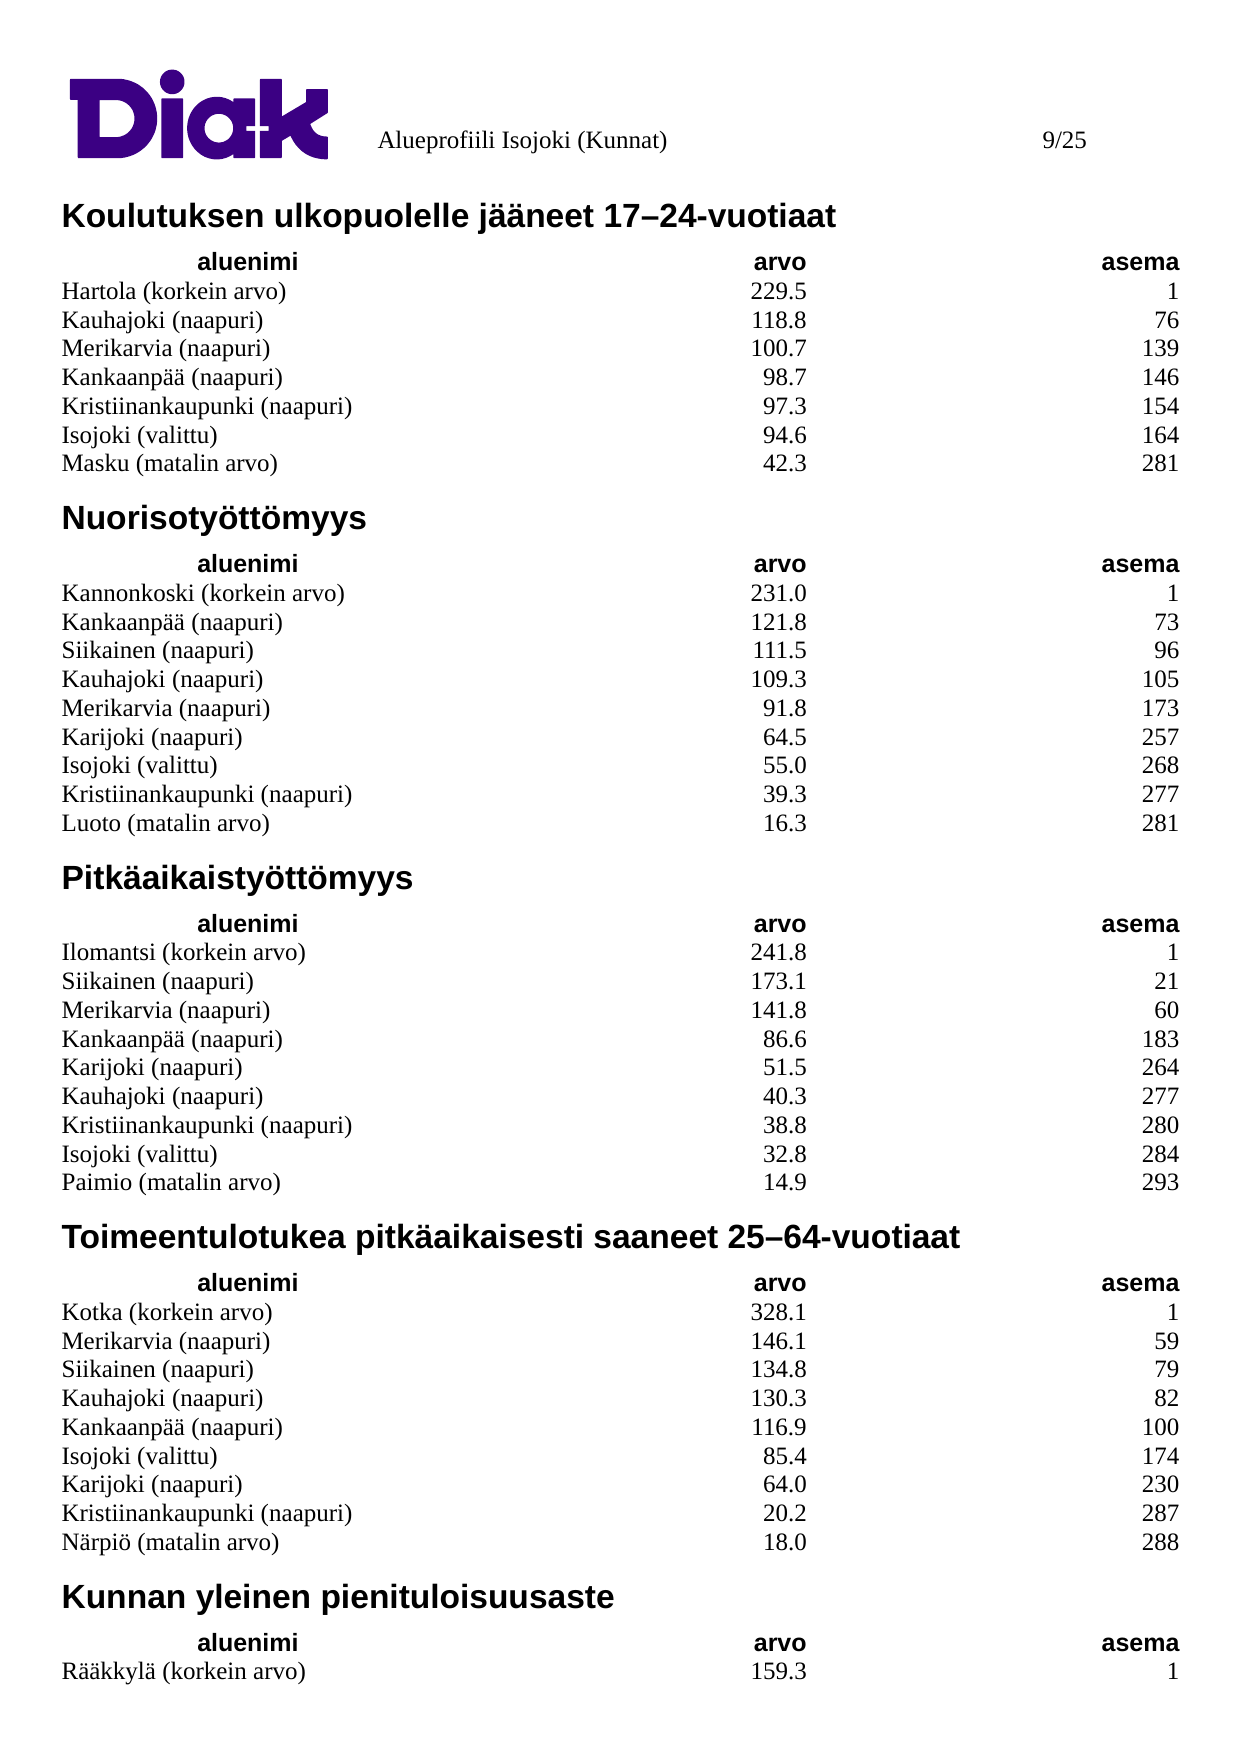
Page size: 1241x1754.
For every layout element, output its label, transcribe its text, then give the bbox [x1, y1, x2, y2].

table_cell 280 [806, 1110, 1179, 1139]
table_cell 1 [806, 276, 1179, 305]
table_cell 109.3 [434, 664, 806, 693]
table_cell 241.8 [434, 938, 806, 966]
table_cell 96 [806, 636, 1179, 664]
table_cell 281 [806, 449, 1179, 477]
table_cell 76 [806, 305, 1179, 333]
table_cell 32.8 [434, 1139, 806, 1167]
table_cell Karijoki (naapuri) [61, 722, 434, 751]
table_cell 229.5 [434, 276, 806, 305]
table_cell 18.0 [434, 1527, 806, 1556]
table_header aluenimi [61, 247, 434, 276]
table_cell Kristiinankaupunki (naapuri) [61, 779, 434, 808]
table_header asema [806, 909, 1179, 937]
table_header aluenimi [61, 1628, 434, 1656]
table_cell 268 [806, 751, 1179, 779]
table_cell 173 [806, 693, 1179, 722]
table_cell Isojoki (valittu) [61, 420, 434, 448]
table_cell 94.6 [434, 420, 806, 448]
table_header arvo [434, 909, 806, 937]
table_cell Siikainen (naapuri) [61, 1355, 434, 1383]
table_cell 100 [806, 1412, 1179, 1441]
table_cell Merikarvia (naapuri) [61, 995, 434, 1024]
table_cell Kristiinankaupunki (naapuri) [61, 1110, 434, 1139]
table_cell 111.5 [434, 636, 806, 664]
table_cell 38.8 [434, 1110, 806, 1139]
table_header aluenimi [61, 909, 434, 937]
table_cell 100.7 [434, 334, 806, 362]
table_cell 51.5 [434, 1053, 806, 1081]
table_cell Kauhajoki (naapuri) [61, 1383, 434, 1412]
table_cell 39.3 [434, 779, 806, 808]
table_cell 277 [806, 1081, 1179, 1110]
subtitle Pitkäaikaistyöttömyys [61, 858, 1179, 896]
table_cell 82 [806, 1383, 1179, 1412]
table_header asema [806, 1268, 1179, 1297]
table_cell Kauhajoki (naapuri) [61, 664, 434, 693]
subtitle Nuorisotyöttömyys [61, 498, 1179, 537]
table_cell Närpiö (matalin arvo) [61, 1527, 434, 1556]
table_cell Merikarvia (naapuri) [61, 693, 434, 722]
table_cell Kankaanpää (naapuri) [61, 607, 434, 636]
table_cell 59 [806, 1326, 1179, 1354]
table_cell 146 [806, 362, 1179, 391]
table_cell 183 [806, 1024, 1179, 1052]
table_cell Kauhajoki (naapuri) [61, 1081, 434, 1110]
table_cell Merikarvia (naapuri) [61, 1326, 434, 1354]
table_cell Kristiinankaupunki (naapuri) [61, 1498, 434, 1527]
table_header aluenimi [61, 549, 434, 578]
table_cell 174 [806, 1441, 1179, 1469]
table_cell 1 [806, 1297, 1179, 1326]
table_cell 164 [806, 420, 1179, 448]
table_cell 141.8 [434, 995, 806, 1024]
table_header aluenimi [61, 1268, 434, 1297]
table_cell 60 [806, 995, 1179, 1024]
table_cell 264 [806, 1053, 1179, 1081]
table_cell 91.8 [434, 693, 806, 722]
table_cell 173.1 [434, 966, 806, 995]
table_cell Luoto (matalin arvo) [61, 808, 434, 837]
table_cell 287 [806, 1498, 1179, 1527]
table_header arvo [434, 1268, 806, 1297]
table_cell Paimio (matalin arvo) [61, 1168, 434, 1196]
table_cell Isojoki (valittu) [61, 1441, 434, 1469]
table_cell Kannonkoski (korkein arvo) [61, 578, 434, 607]
table_header asema [806, 247, 1179, 276]
table_cell Kristiinankaupunki (naapuri) [61, 391, 434, 420]
table_cell 130.3 [434, 1383, 806, 1412]
table_cell 159.3 [434, 1656, 806, 1685]
table_cell Ilomantsi (korkein arvo) [61, 938, 434, 966]
table_cell Hartola (korkein arvo) [61, 276, 434, 305]
table_cell 86.6 [434, 1024, 806, 1052]
table_cell 1 [806, 1656, 1179, 1685]
table_cell Kankaanpää (naapuri) [61, 1412, 434, 1441]
table_cell 55.0 [434, 751, 806, 779]
table_cell 21 [806, 966, 1179, 995]
table_cell 105 [806, 664, 1179, 693]
table_cell Siikainen (naapuri) [61, 966, 434, 995]
table_cell 284 [806, 1139, 1179, 1167]
table_header asema [806, 549, 1179, 578]
table_cell Siikainen (naapuri) [61, 636, 434, 664]
table_cell 139 [806, 334, 1179, 362]
table_cell 98.7 [434, 362, 806, 391]
table_cell Isojoki (valittu) [61, 1139, 434, 1167]
table_header arvo [434, 1628, 806, 1656]
table_cell 257 [806, 722, 1179, 751]
table_cell Kankaanpää (naapuri) [61, 362, 434, 391]
table_cell 20.2 [434, 1498, 806, 1527]
table_cell 134.8 [434, 1355, 806, 1383]
table_cell 79 [806, 1355, 1179, 1383]
table_cell 14.9 [434, 1168, 806, 1196]
table_header arvo [434, 247, 806, 276]
table_cell 146.1 [434, 1326, 806, 1354]
table_cell 42.3 [434, 449, 806, 477]
table_cell 328.1 [434, 1297, 806, 1326]
table_cell Karijoki (naapuri) [61, 1470, 434, 1498]
table_cell 277 [806, 779, 1179, 808]
subtitle Koulutuksen ulkopuolelle jääneet 17–24-vuotiaat [61, 196, 1179, 235]
table_cell 85.4 [434, 1441, 806, 1469]
subtitle Kunnan yleinen pienituloisuusaste [61, 1577, 1179, 1615]
table_cell 281 [806, 808, 1179, 837]
table_cell Kotka (korkein arvo) [61, 1297, 434, 1326]
table_cell 288 [806, 1527, 1179, 1556]
table_cell 293 [806, 1168, 1179, 1196]
table_cell Karijoki (naapuri) [61, 1053, 434, 1081]
table_cell Isojoki (valittu) [61, 751, 434, 779]
table_cell 16.3 [434, 808, 806, 837]
table_cell 1 [806, 578, 1179, 607]
table_cell 154 [806, 391, 1179, 420]
table_cell 230 [806, 1470, 1179, 1498]
table_cell Masku (matalin arvo) [61, 449, 434, 477]
table_cell 1 [806, 938, 1179, 966]
table_cell 64.0 [434, 1470, 806, 1498]
table_cell Kauhajoki (naapuri) [61, 305, 434, 333]
table_cell 116.9 [434, 1412, 806, 1441]
table_cell Kankaanpää (naapuri) [61, 1024, 434, 1052]
table_cell 231.0 [434, 578, 806, 607]
subtitle Toimeentulotukea pitkäaikaisesti saaneet 25–64-vuotiaat [61, 1217, 1179, 1256]
table_header asema [806, 1628, 1179, 1656]
table_cell 64.5 [434, 722, 806, 751]
table_cell Merikarvia (naapuri) [61, 334, 434, 362]
table_cell Rääkkylä (korkein arvo) [61, 1656, 434, 1685]
table_cell 118.8 [434, 305, 806, 333]
table_header arvo [434, 549, 806, 578]
table_cell 73 [806, 607, 1179, 636]
table_cell 40.3 [434, 1081, 806, 1110]
table_cell 121.8 [434, 607, 806, 636]
table_cell 97.3 [434, 391, 806, 420]
